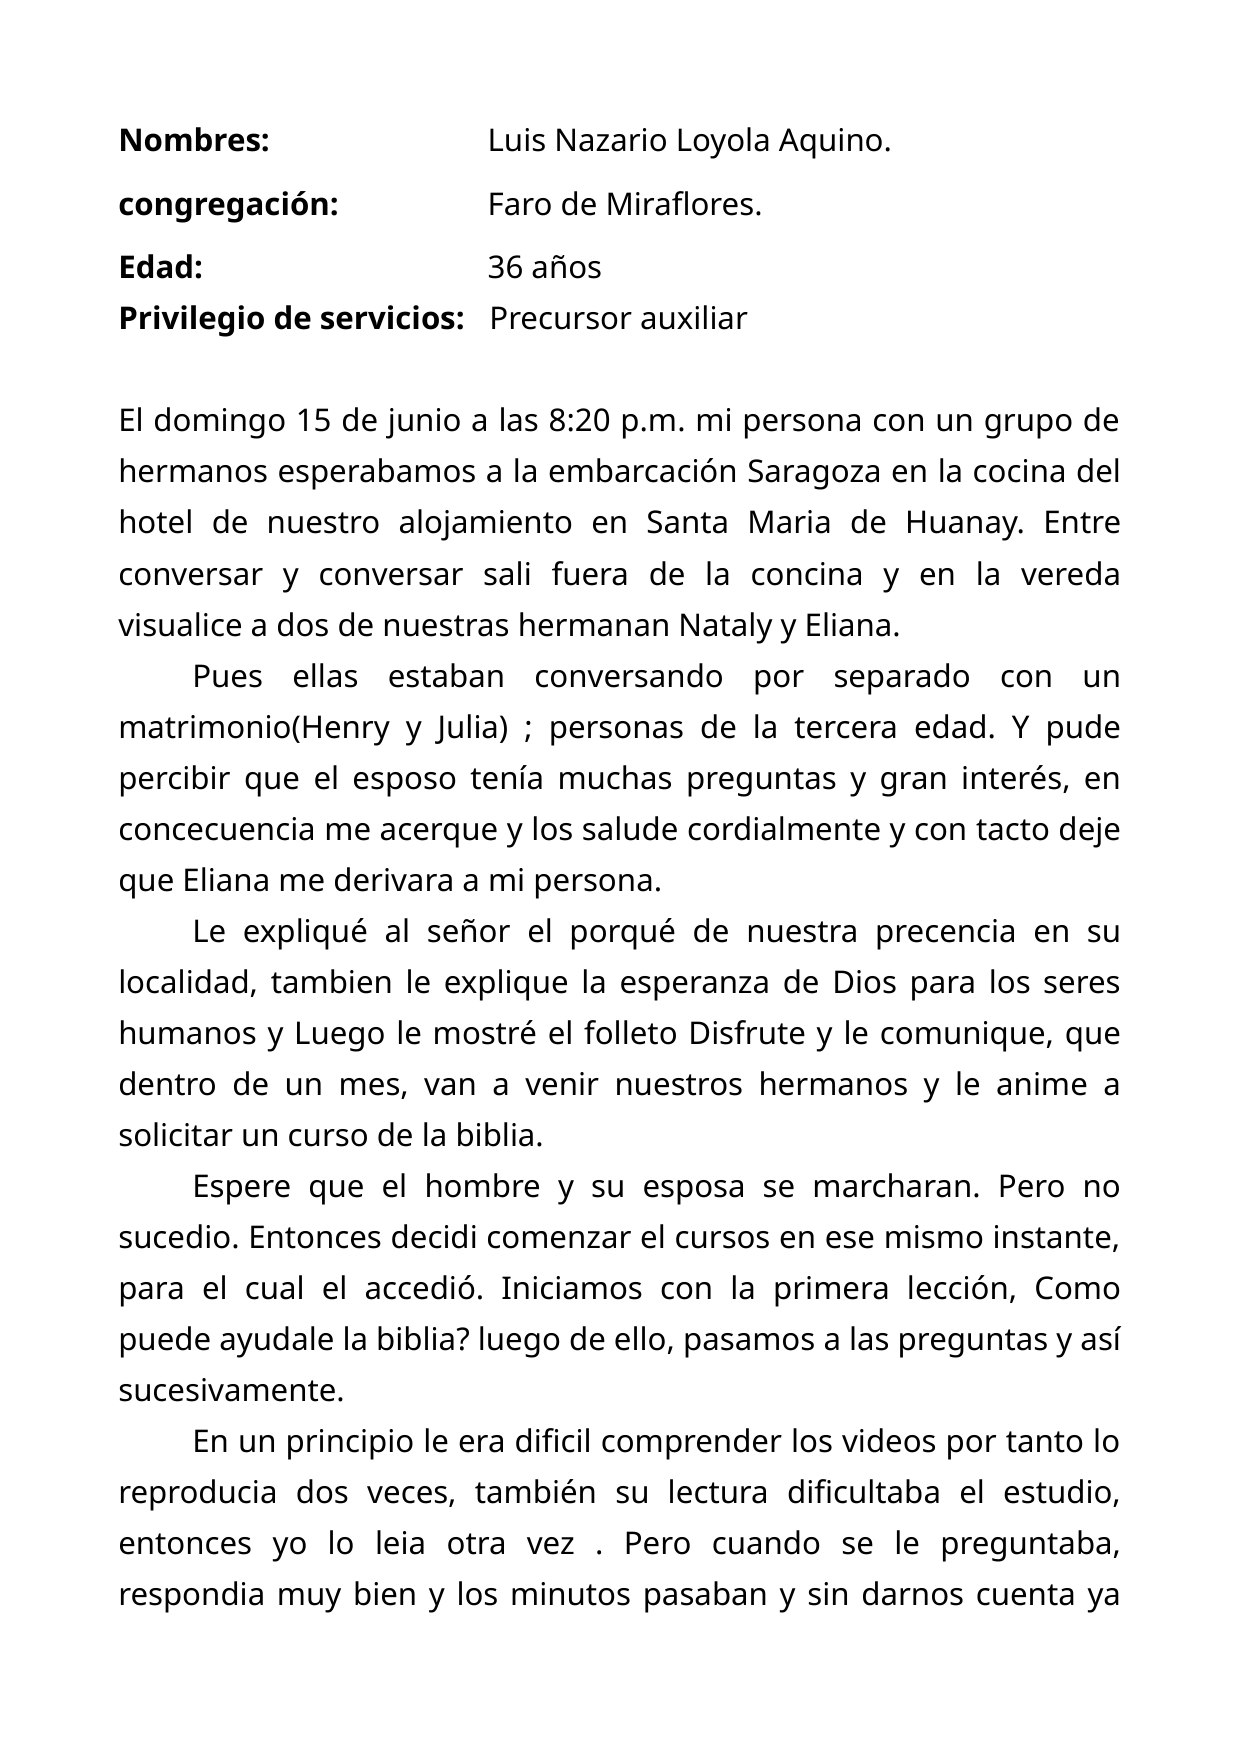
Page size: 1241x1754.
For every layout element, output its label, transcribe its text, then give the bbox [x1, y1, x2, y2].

text En un principio le era dificil comprender los videos por tanto lo reproducia dos veces, también su lectura dificultaba el estudio, entonces yo lo leia otra vez . Pero cuando se le preguntaba, respondia muy bien y los minutos pasaban y sin darnos cuenta ya [118, 1419, 1122, 1615]
text Le expliqué al señor el porqué de nuestra precencia en su localidad, tambien le explique la esperanza de Dios para los seres humanos y Luego le mostré el folleto Disfrute y le comunique, que dentro de un mes, van a venir nuestros hermanos y le anime a solicitar un curso de la biblia. [118, 909, 1122, 1156]
text Edad: 36 años [118, 245, 1122, 288]
text Nombres: Luis Nazario Loyola Aquino. [118, 118, 1122, 161]
text Privilegio de servicios: Precursor auxiliar [118, 296, 1122, 339]
text Espere que el hombre y su esposa se marcharan. Pero no sucedio. Entonces decidi comenzar el cursos en ese mismo instante, para el cual el accedió. Iniciamos con la primera lección, Como puede ayudale la biblia? luego de ello, pasamos a las preguntas y así sucesivamente. [118, 1164, 1122, 1411]
text congregación: Faro de Miraflores. [118, 182, 1122, 224]
text El domingo 15 de junio a las 8:20 p.m. mi persona con un grupo de hermanos esperabamos a la embarcación Saragoza en la cocina del hotel de nuestro alojamiento en Santa Maria de Huanay. Entre conversar y conversar sali fuera de la concina y en la vereda visualice a dos de nuestras hermanan Nataly y Eliana. [118, 398, 1122, 645]
text Pues ellas estaban conversando por separado con un matrimonio(Henry y Julia) ; personas de la tercera edad. Y pude percibir que el esposo tenía muchas preguntas y gran interés, en concecuencia me acerque y los salude cordialmente y con tacto deje que Eliana me derivara a mi persona. [118, 653, 1122, 900]
